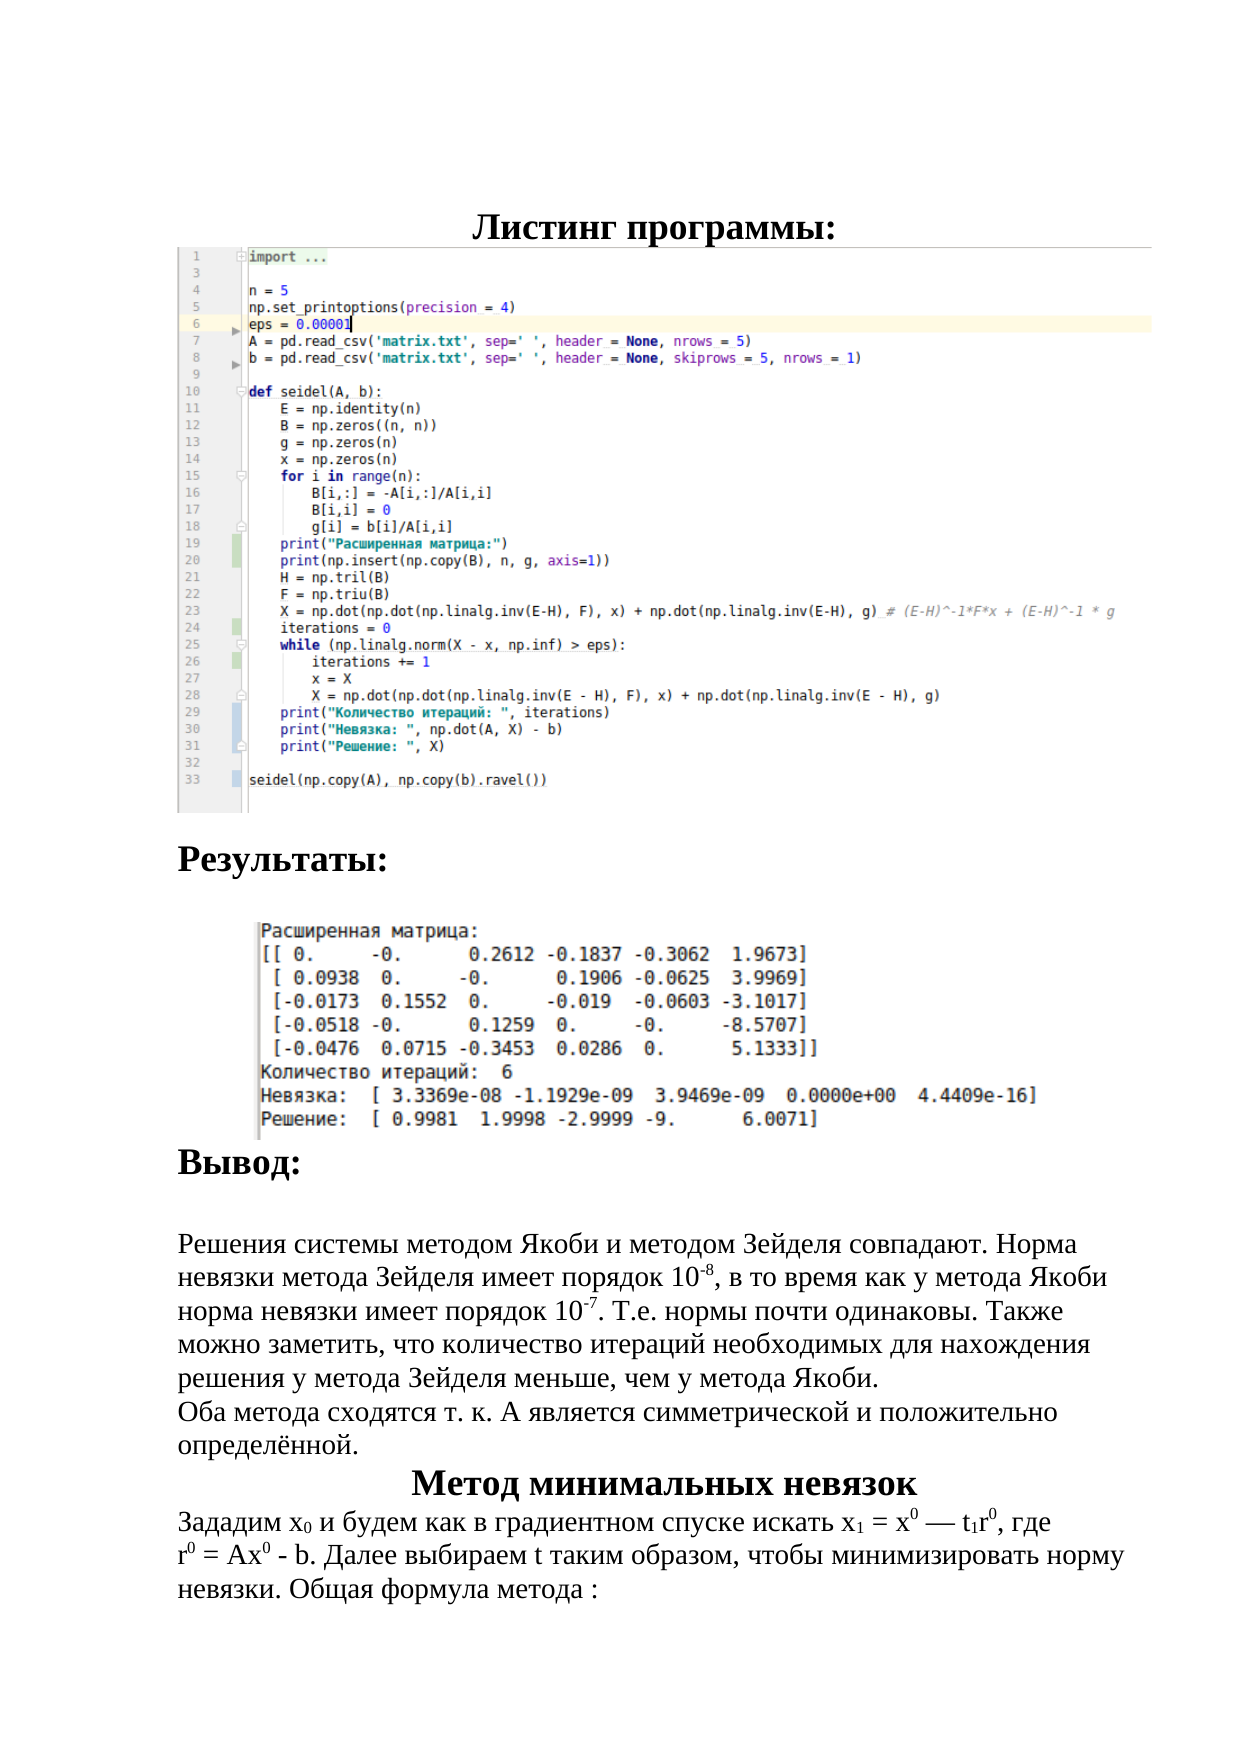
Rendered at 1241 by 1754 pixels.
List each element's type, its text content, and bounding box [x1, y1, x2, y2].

text Результаты: [177, 836, 1152, 879]
text r0 = Ax0 - b. Далее выбираем t таким образом, чтобы минимизировать норму невязки. Общая формула метода : [177, 1537, 1152, 1604]
text Вывод: [177, 966, 1152, 1183]
text Листинг программы: [398, 204, 1152, 247]
text Зададим х0 и будем как в градиентном спуске искать x1 = x0 — t1r0, где [177, 1504, 1152, 1537]
text Оба метода сходятся т. к. A является симметрической и положительно определённой. [177, 1394, 1152, 1461]
text Решения системы методом Якоби и методом Зейделя совпадают. Норма невязки метода Зейделя имеет порядок 10-8, в то время как у метода Якоби норма невязки имеет порядок 10-7. Т.е. нормы почти одинаковы. Также можно заметить, что количество итераций необходимых для нахождения решения у метода Зейделя меньше, чем у метода Якоби. [177, 1226, 1152, 1394]
picture [177, 247, 1152, 813]
text Метод минимальных невязок [177, 1461, 1152, 1504]
picture [253, 922, 1076, 1140]
